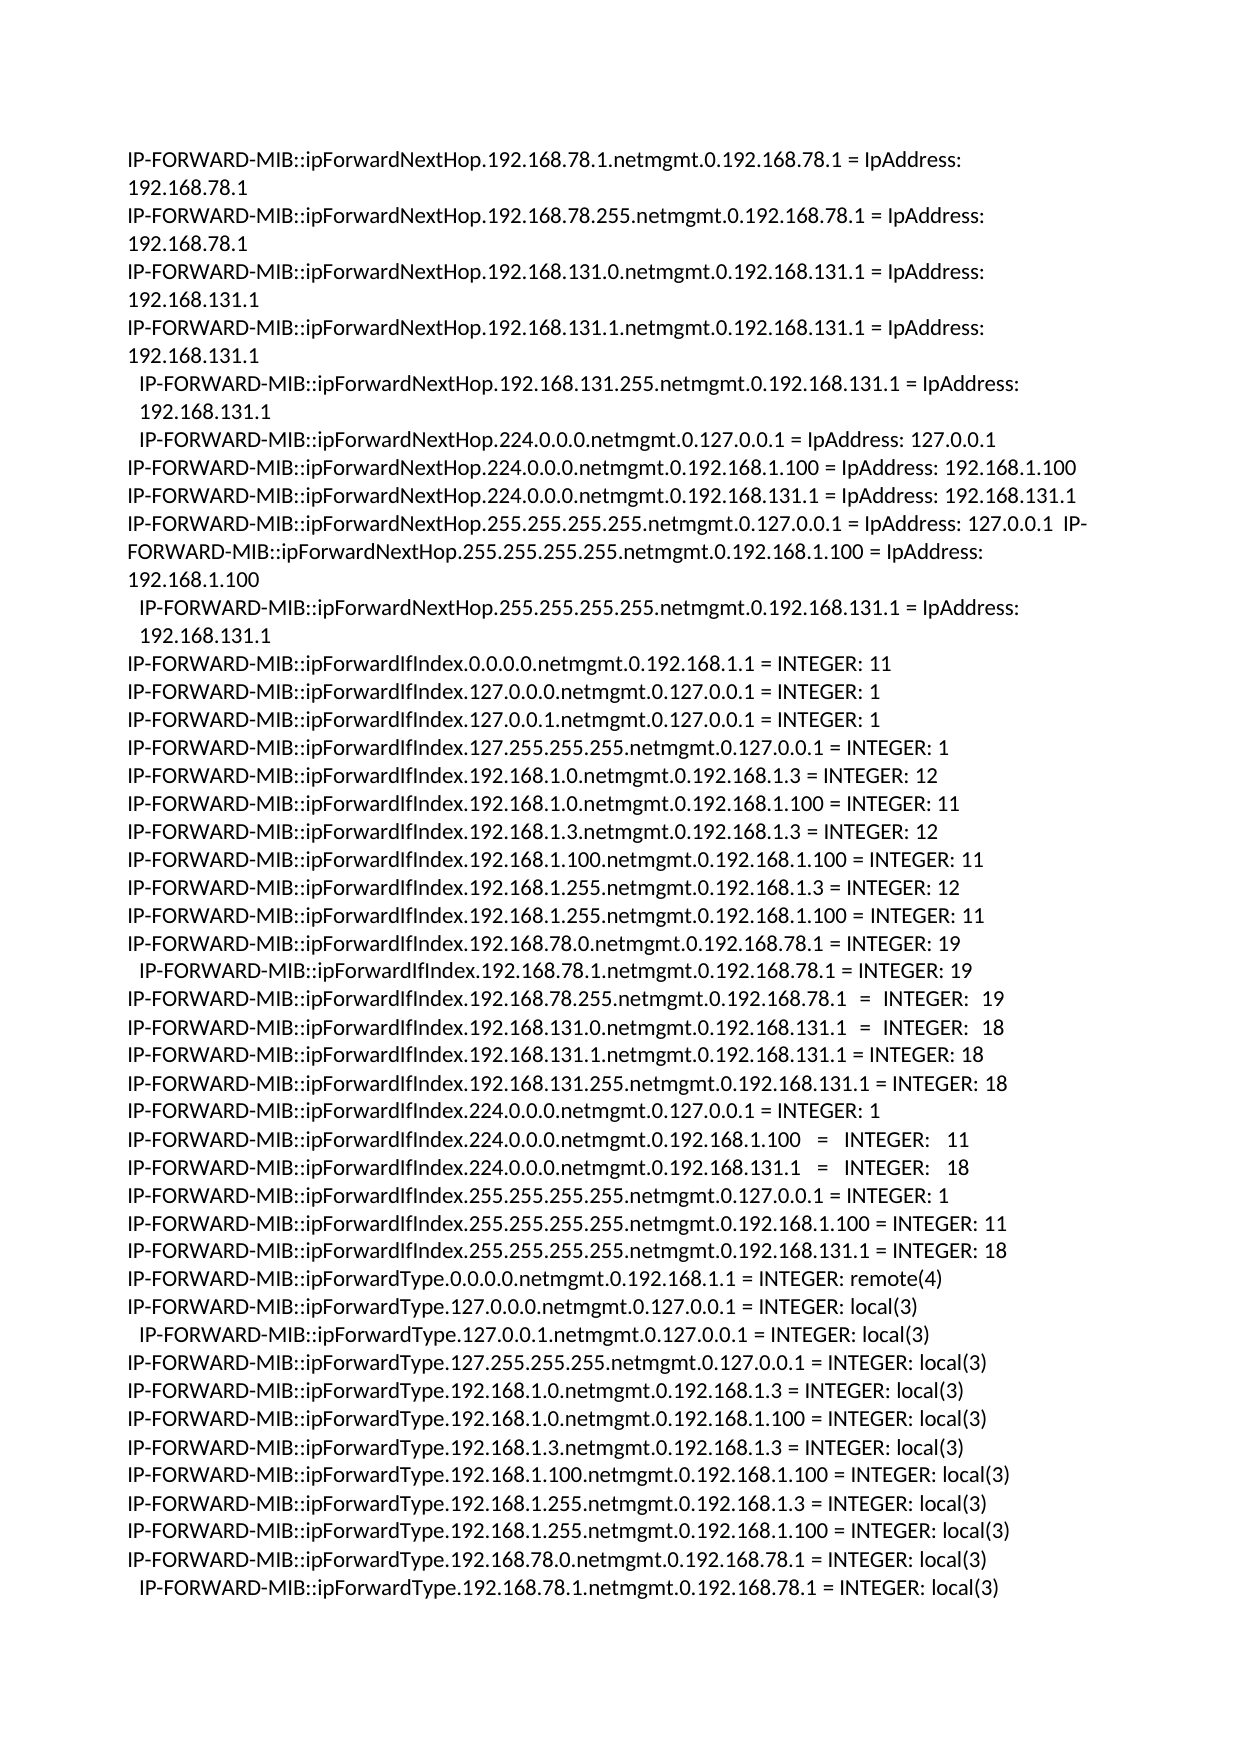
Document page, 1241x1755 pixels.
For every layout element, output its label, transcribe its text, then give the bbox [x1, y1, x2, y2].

text IP-FORWARD-MIB::ipForwardIfIndex.192.168.1.100.netmgmt.0.192.168.1.100 = INTEGER: 11 IP-FORWARD-MIB::ipForwardIfIndex.192.168.1.255.netmgmt.0.192.168.1.3 = INTEGER: 12 [127, 845, 1004, 901]
text IP-FORWARD-MIB::ipForwardIfIndex.192.168.131.255.netmgmt.0.192.168.131.1 = INTEGER: 18 IP-FORWARD-MIB::ipForwardIfIndex.224.0.0.0.netmgmt.0.127.0.0.1 = INTEGER: 1 [127, 1069, 1028, 1125]
text IP-FORWARD-MIB::ipForwardNextHop.255.255.255.255.netmgmt.0.192.168.131.1 = IpAddress: 192.168.131.1 [139, 593, 1109, 649]
text IP-FORWARD-MIB::ipForwardIfIndex.255.255.255.255.netmgmt.0.192.168.1.100 = INTEGER: 11 IP-FORWARD-MIB::ipForwardIfIndex.255.255.255.255.netmgmt.0.192.168.131.1 = INTEGER: 18 [127, 1209, 1027, 1264]
text IP-FORWARD-MIB::ipForwardType.127.255.255.255.netmgmt.0.127.0.0.1 = INTEGER: local(3) IP-FORWARD-MIB::ipForwardType.192.168.1.0.netmgmt.0.192.168.1.3 = INTEGER: local(3) [127, 1348, 1008, 1404]
text IP-FORWARD-MIB::ipForwardNextHop.192.168.131.255.netmgmt.0.192.168.131.1 = IpAddress: 192.168.131.1 [139, 369, 1109, 425]
text IP-FORWARD-MIB::ipForwardNextHop.192.168.131.1.netmgmt.0.192.168.131.1 = IpAddress: 192.168.131.1 [127, 313, 1019, 369]
text IP-FORWARD-MIB::ipForwardType.192.168.1.100.netmgmt.0.192.168.1.100 = INTEGER: local(3) IP-FORWARD-MIB::ipForwardType.192.168.1.255.netmgmt.0.192.168.1.3 = INTEGER: local(3) [127, 1461, 1031, 1517]
text IP-FORWARD-MIB::ipForwardIfIndex.127.255.255.255.netmgmt.0.127.0.0.1 = INTEGER: 1 IP-FORWARD-MIB::ipForwardIfIndex.192.168.1.0.netmgmt.0.192.168.1.3 = INTEGER: 12 [127, 733, 969, 789]
text IP-FORWARD-MIB::ipForwardNextHop.192.168.78.255.netmgmt.0.192.168.78.1 = IpAddress: 192.168.78.1 [127, 201, 1019, 257]
text IP-FORWARD-MIB::ipForwardIfIndex.0.0.0.0.netmgmt.0.192.168.1.1 = INTEGER: 11 IP-FORWARD-MIB::ipForwardIfIndex.127.0.0.0.netmgmt.0.127.0.0.1 = INTEGER: 1 IP-FORWARD-MIB::ipForwardIfIndex.127.0.0.1.netmgmt.0.127.0.0.1 = INTEGER: 1 [127, 649, 911, 733]
text IP-FORWARD-MIB::ipForwardType.127.0.0.1.netmgmt.0.127.0.0.1 = INTEGER: local(3) [139, 1321, 1109, 1348]
text IP-FORWARD-MIB::ipForwardNextHop.224.0.0.0.netmgmt.0.192.168.1.100 = IpAddress: 192.168.1.100 IP-FORWARD-MIB::ipForwardNextHop.224.0.0.0.netmgmt.0.192.168.131.1 = IpAddress: 192.168.131.1 IP-FORWARD-MIB::ipForwardNextHop.255.255.255.255.netmgmt.0.127.0.0.1 = IpAddress: 127.0.0.1 IP-FORWARD-MIB::ipForwardNextHop.255.255.255.255.netmgmt.0.192.168.1.100 = IpAddress: 192.168.1.100 [127, 453, 1097, 593]
text IP-FORWARD-MIB::ipForwardIfIndex.224.0.0.0.netmgmt.0.192.168.1.100 = INTEGER: 11 IP-FORWARD-MIB::ipForwardIfIndex.224.0.0.0.netmgmt.0.192.168.131.1 = INTEGER: 18 IP-FORWARD-MIB::ipForwardIfIndex.255.255.255.255.netmgmt.0.127.0.0.1 = INTEGER: 1 [127, 1125, 969, 1209]
text IP-FORWARD-MIB::ipForwardNextHop.192.168.78.1.netmgmt.0.192.168.78.1 = IpAddress: 192.168.78.1 [127, 145, 1019, 201]
text IP-FORWARD-MIB::ipForwardNextHop.224.0.0.0.netmgmt.0.127.0.0.1 = IpAddress: 127.0.0.1 [139, 425, 1109, 453]
text IP-FORWARD-MIB::ipForwardIfIndex.192.168.1.0.netmgmt.0.192.168.1.100 = INTEGER: 11 IP-FORWARD-MIB::ipForwardIfIndex.192.168.1.3.netmgmt.0.192.168.1.3 = INTEGER: 12 [127, 789, 981, 845]
text IP-FORWARD-MIB::ipForwardType.192.168.1.0.netmgmt.0.192.168.1.100 = INTEGER: local(3) IP-FORWARD-MIB::ipForwardType.192.168.1.3.netmgmt.0.192.168.1.3 = INTEGER: local(3) [127, 1404, 1007, 1461]
text IP-FORWARD-MIB::ipForwardType.192.168.1.255.netmgmt.0.192.168.1.100 = INTEGER: local(3) IP-FORWARD-MIB::ipForwardType.192.168.78.0.netmgmt.0.192.168.78.1 = INTEGER: local(3) [127, 1517, 1031, 1573]
text IP-FORWARD-MIB::ipForwardIfIndex.192.168.78.255.netmgmt.0.192.168.78.1 = INTEGER: 19 IP-FORWARD-MIB::ipForwardIfIndex.192.168.131.0.netmgmt.0.192.168.131.1 = INTEGER: 18 IP-FORWARD-MIB::ipForwardIfIndex.192.168.131.1.netmgmt.0.192.168.131.1 = INTEGER: 18 [127, 984, 1004, 1069]
text IP-FORWARD-MIB::ipForwardIfIndex.192.168.1.255.netmgmt.0.192.168.1.100 = INTEGER: 11 IP-FORWARD-MIB::ipForwardIfIndex.192.168.78.0.netmgmt.0.192.168.78.1 = INTEGER: 19 [127, 901, 1004, 957]
text IP-FORWARD-MIB::ipForwardIfIndex.192.168.78.1.netmgmt.0.192.168.78.1 = INTEGER: 19 [139, 957, 1109, 984]
text IP-FORWARD-MIB::ipForwardType.0.0.0.0.netmgmt.0.192.168.1.1 = INTEGER: remote(4) IP-FORWARD-MIB::ipForwardType.127.0.0.0.netmgmt.0.127.0.0.1 = INTEGER: local(3) [127, 1264, 963, 1321]
text IP-FORWARD-MIB::ipForwardType.192.168.78.1.netmgmt.0.192.168.78.1 = INTEGER: local(3) [139, 1573, 1109, 1601]
text IP-FORWARD-MIB::ipForwardNextHop.192.168.131.0.netmgmt.0.192.168.131.1 = IpAddress: 192.168.131.1 [127, 257, 1019, 313]
